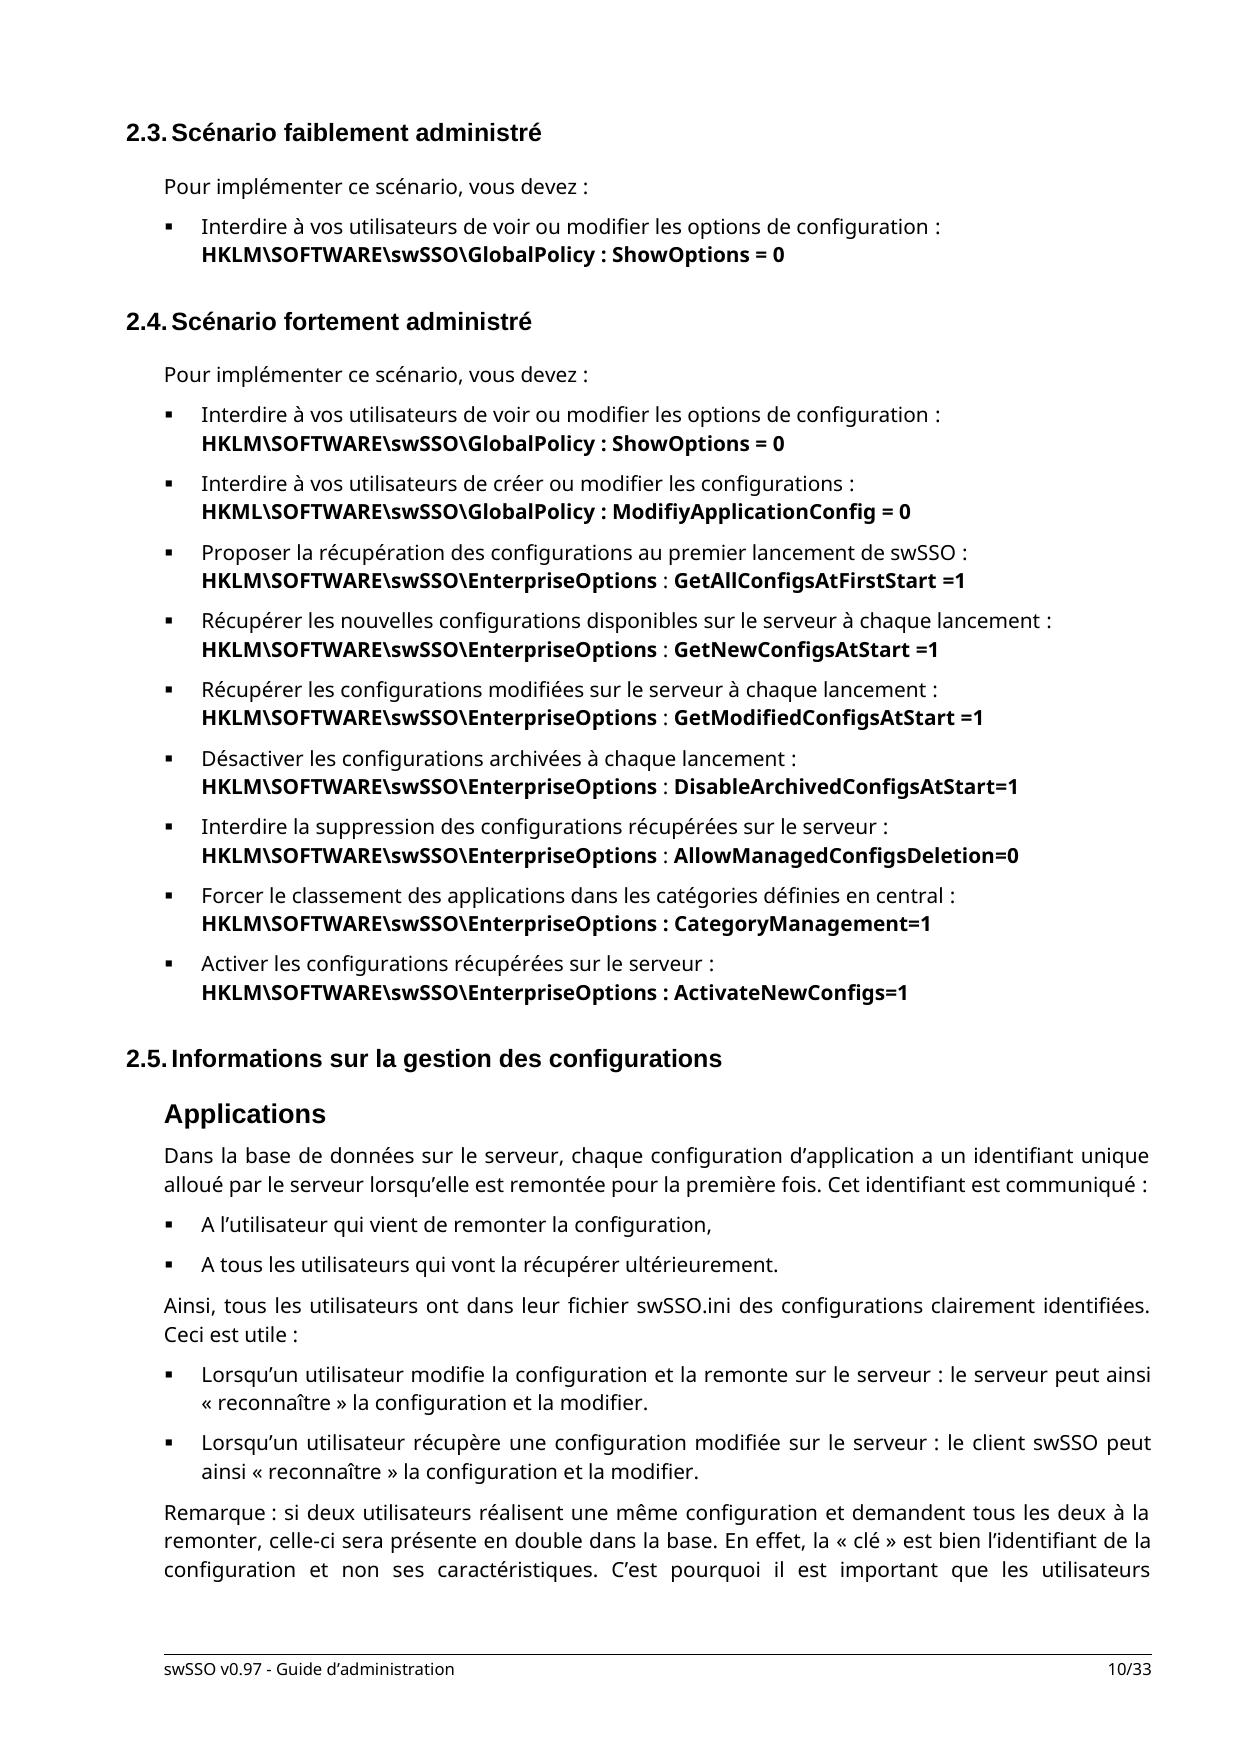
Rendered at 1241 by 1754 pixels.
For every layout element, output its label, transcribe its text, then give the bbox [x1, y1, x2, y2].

list Récupérer les nouvelles configurations disponibles sur le serveur à chaque lancement : [164, 606, 1152, 635]
list Proposer la récupération des configurations au premier lancement de swSSO : [164, 538, 1152, 566]
text HKLM\SOFTWARE\swSSO\EnterpriseOptions : GetAllConfigsAtFirstStart =1 [201, 566, 1152, 594]
text HKLM\SOFTWARE\swSSO\GlobalPolicy : ShowOptions = 0 [201, 429, 1152, 457]
text HKML\SOFTWARE\swSSO\GlobalPolicy : ModifiyApplicationConfig = 0 [201, 497, 1152, 526]
list Interdire à vos utilisateurs de créer ou modifier les configurations : [164, 469, 1152, 497]
subtitle Scénario faiblement administré [126, 118, 1152, 147]
list Lorsqu’un utilisateur récupère une configuration modifiée sur le serveur : le client swSSO peut ainsi « reconnaître » la configuration et la modifier. [164, 1428, 1152, 1485]
text Dans la base de données sur le serveur, chaque configuration d’application a un identifiant unique alloué par le serveur lorsqu’elle est remontée pour la première fois. Cet identifiant est communiqué : [164, 1141, 1152, 1198]
list Interdire à vos utilisateurs de voir ou modifier les options de configuration : [164, 400, 1152, 429]
list A l’utilisateur qui vient de remonter la configuration, [164, 1210, 1152, 1238]
list Interdire la suppression des configurations récupérées sur le serveur : [164, 812, 1152, 841]
text HKLM\SOFTWARE\swSSO\EnterpriseOptions : DisableArchivedConfigsAtStart=1 [201, 772, 1152, 801]
text HKLM\SOFTWARE\swSSO\EnterpriseOptions : GetNewConfigsAtStart =1 [201, 635, 1152, 663]
list Interdire à vos utilisateurs de voir ou modifier les options de configuration : [164, 212, 1152, 241]
list Récupérer les configurations modifiées sur le serveur à chaque lancement : [164, 675, 1152, 703]
list Forcer le classement des applications dans les catégories définies en central : [164, 881, 1152, 909]
text HKLM\SOFTWARE\swSSO\GlobalPolicy : ShowOptions = 0 [201, 241, 1152, 269]
text Remarque : si deux utilisateurs réalisent une même configuration et demandent tous les deux à la remonter, celle-ci sera présente en double dans la base. En effet, la « clé » est bien l’identifiant de la configuration et non ses caractéristiques. C’est pourquoi il est important que les utilisateurs [164, 1498, 1152, 1583]
text HKLM\SOFTWARE\swSSO\EnterpriseOptions : CategoryManagement=1 [201, 909, 1152, 938]
list Désactiver les configurations archivées à chaque lancement : [164, 744, 1152, 772]
list Activer les configurations récupérées sur le serveur : [164, 949, 1152, 978]
list Lorsqu’un utilisateur modifie la configuration et la remonte sur le serveur : le serveur peut ainsi « reconnaître » la configuration et la modifier. [164, 1360, 1152, 1417]
text HKLM\SOFTWARE\swSSO\EnterpriseOptions : AllowManagedConfigsDeletion=0 [201, 841, 1152, 869]
text HKLM\SOFTWARE\swSSO\EnterpriseOptions : ActivateNewConfigs=1 [201, 978, 1152, 1006]
text Pour implémenter ce scénario, vous devez : [164, 172, 1152, 200]
text Pour implémenter ce scénario, vous devez : [164, 360, 1152, 389]
list A tous les utilisateurs qui vont la récupérer ultérieurement. [164, 1250, 1152, 1279]
text Ainsi, tous les utilisateurs ont dans leur fichier swSSO.ini des configurations clairement identifiées. Ceci est utile : [164, 1291, 1152, 1348]
subtitle Scénario fortement administré [126, 306, 1152, 335]
subtitle Applications [164, 1098, 1152, 1129]
text HKLM\SOFTWARE\swSSO\EnterpriseOptions : GetModifiedConfigsAtStart =1 [201, 703, 1152, 732]
subtitle Informations sur la gestion des configurations [126, 1044, 1152, 1073]
